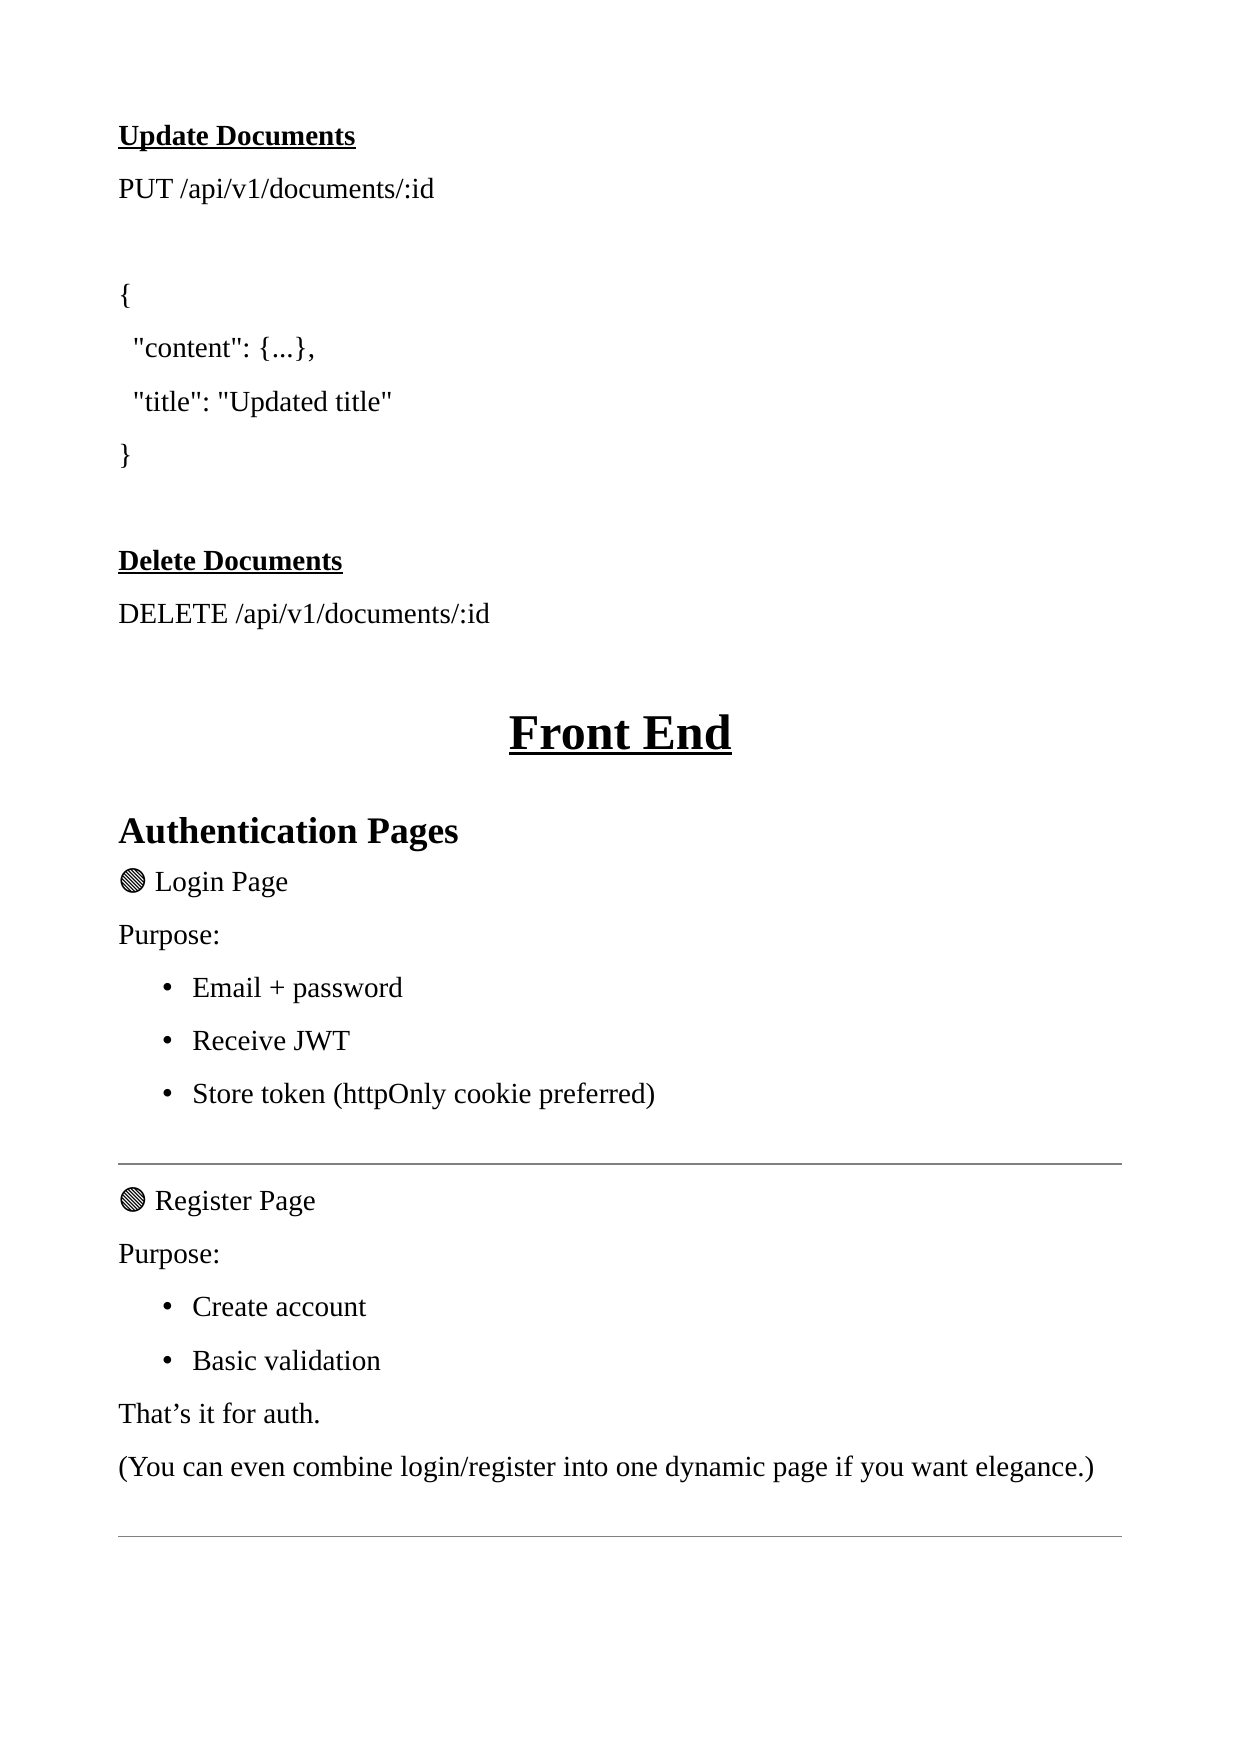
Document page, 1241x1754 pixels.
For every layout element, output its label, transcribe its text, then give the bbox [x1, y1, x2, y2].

list Create account [162, 1289, 1122, 1323]
text Update Documents [118, 118, 1122, 152]
list Basic validation [162, 1343, 1122, 1376]
subtitle Authentication Pages [118, 808, 1122, 851]
list Store token (httpOnly cookie preferred) [162, 1076, 1122, 1110]
text { [118, 277, 1122, 311]
subtitle 🟢 Register Page [118, 1183, 1122, 1217]
text "content": {...}, [118, 331, 1122, 364]
text Delete Documents [118, 543, 1122, 577]
text DELETE /api/v1/documents/:id [118, 596, 1122, 630]
text } [118, 437, 1122, 470]
text Front End [118, 702, 1122, 760]
text (You can even combine login/register into one dynamic page if you want elegance.) [118, 1449, 1122, 1483]
text Purpose: [118, 917, 1122, 950]
list Email + password [162, 970, 1122, 1004]
text That’s it for auth. [118, 1396, 1122, 1429]
list Receive JWT [162, 1023, 1122, 1057]
text "title": "Updated title" [118, 384, 1122, 417]
text PUT /api/v1/documents/:id [118, 171, 1122, 205]
text Purpose: [118, 1236, 1122, 1270]
subtitle 🟢 Login Page [118, 864, 1122, 897]
